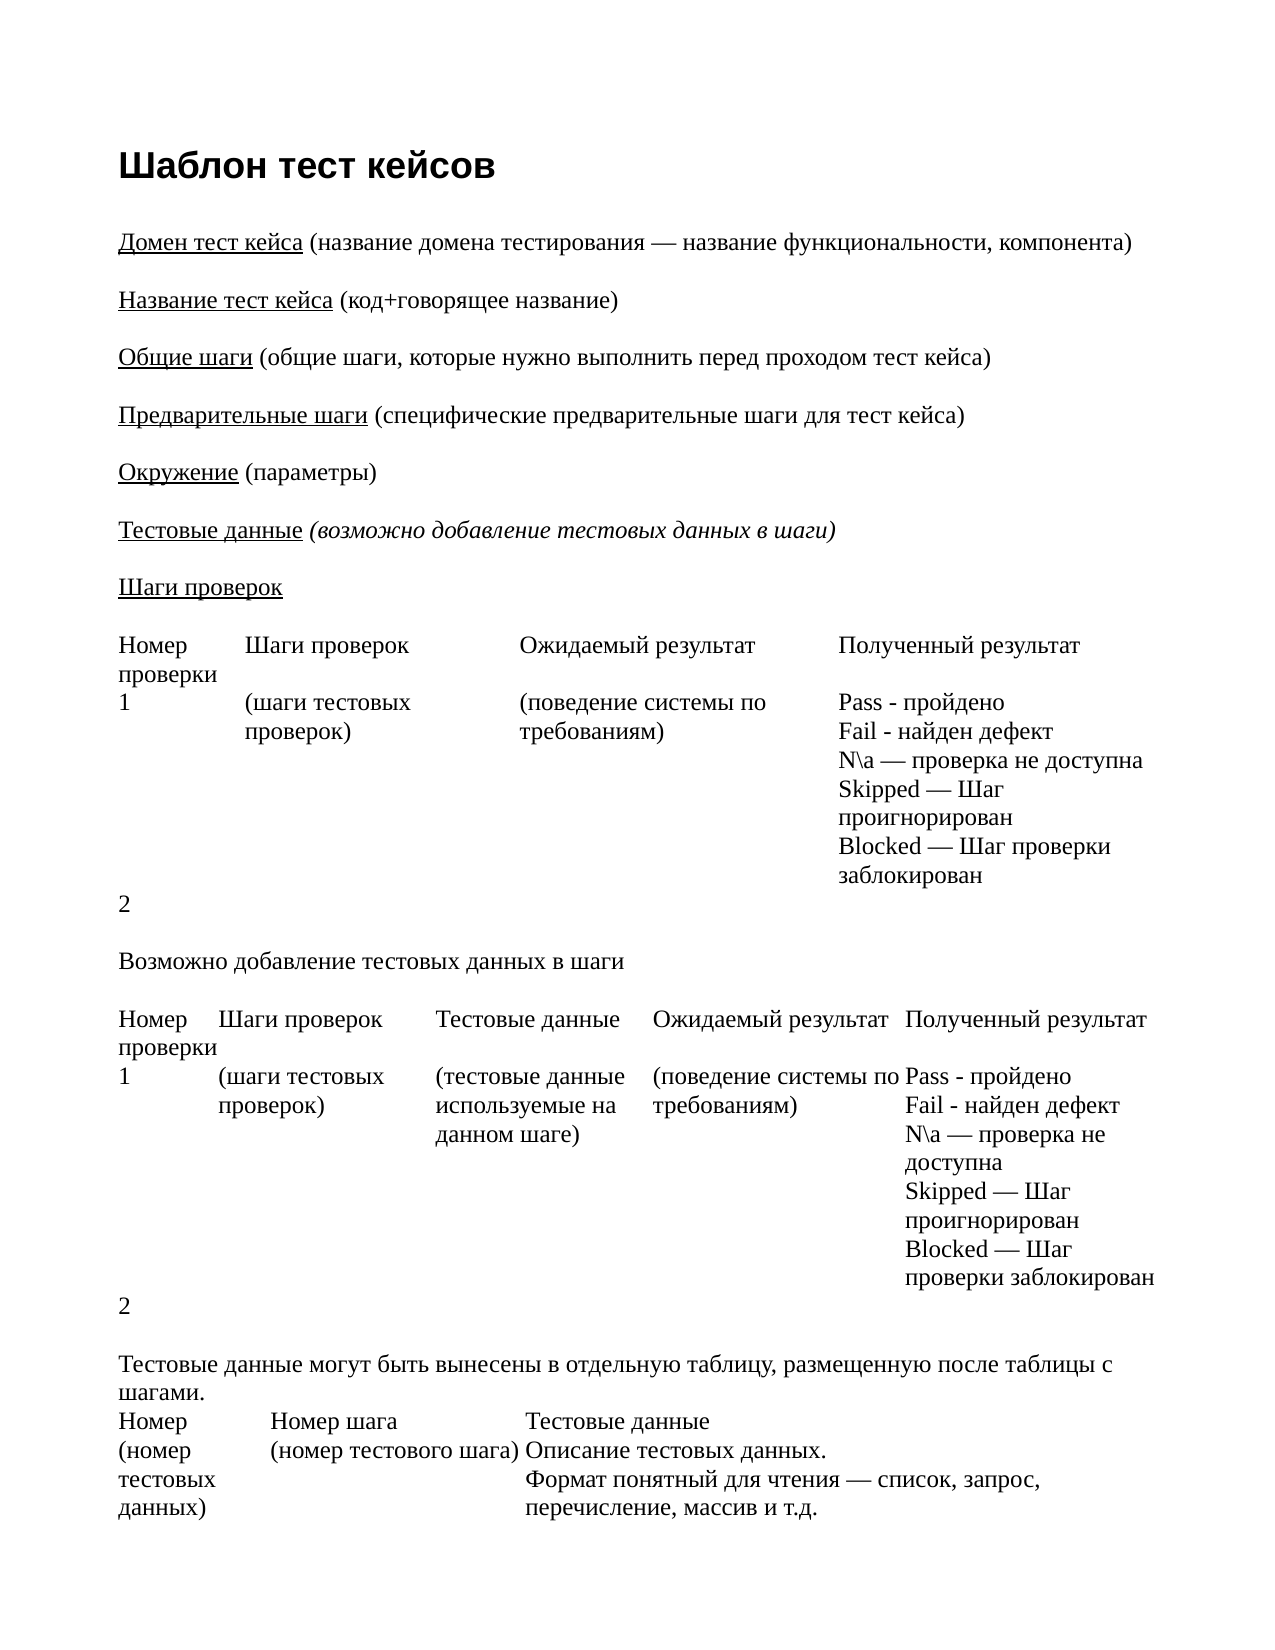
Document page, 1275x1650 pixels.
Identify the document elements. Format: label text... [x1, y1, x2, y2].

table_cell 1 [118, 688, 244, 889]
text Название тест кейса (код+говорящее название) [118, 285, 1157, 314]
table_cell 2 [118, 889, 244, 917]
table_cell [905, 1291, 1157, 1320]
table_cell (номер тестового шага) [270, 1435, 525, 1521]
table_header Шаги проверок [218, 1004, 435, 1061]
table_cell (поведение системы по требованиям) [519, 688, 838, 889]
table_cell (номер тестовых данных) [118, 1435, 270, 1521]
table_cell [245, 889, 519, 917]
table_cell Pass - пройдено Fail - найден дефект N\a — проверка не доступна Skipped — Шаг проигнорирован Blocked — Шаг проверки заблокирован [838, 688, 1157, 889]
text Шаги проверок [118, 572, 1157, 601]
subtitle Шаблон тест кейсов [118, 143, 1157, 186]
table_cell (тестовые данные используемые на данном шаге) [435, 1061, 653, 1291]
table_header Номер проверки [118, 630, 244, 687]
table_header Номер шага [270, 1406, 525, 1435]
text Окружение (параметры) [118, 457, 1157, 486]
table_cell (шаги тестовых проверок) [245, 688, 519, 889]
text Предварительные шаги (специфические предварительные шаги для тест кейса) [118, 400, 1157, 429]
table_cell [218, 1291, 435, 1320]
table_cell [435, 1291, 653, 1320]
table_header Полученный результат [905, 1004, 1157, 1061]
table_cell 1 [118, 1061, 218, 1291]
text Общие шаги (общие шаги, которые нужно выполнить перед проходом тест кейса) [118, 342, 1157, 371]
text Возможно добавление тестовых данных в шаги [118, 946, 1157, 975]
table_cell [653, 1291, 905, 1320]
table_header Полученный результат [838, 630, 1157, 687]
table_cell (шаги тестовых проверок) [218, 1061, 435, 1291]
table_cell [838, 889, 1157, 917]
table_header Ожидаемый результат [653, 1004, 905, 1061]
text Домен тест кейса (название домена тестирования — название функциональности, компонента) [118, 227, 1157, 256]
table_header Номер [118, 1406, 270, 1435]
text Тестовые данные могут быть вынесены в отдельную таблицу, размещенную после таблицы с шагами. [118, 1349, 1157, 1406]
table_cell Pass - пройдено Fail - найден дефект N\a — проверка не доступна Skipped — Шаг проигнорирован Blocked — Шаг проверки заблокирован [905, 1061, 1157, 1291]
table_header Номер проверки [118, 1004, 218, 1061]
table_header Ожидаемый результат [519, 630, 838, 687]
table_header Тестовые данные [525, 1406, 1157, 1435]
table_cell Описание тестовых данных. Формат понятный для чтения — список, запрос, перечисление, массив и т.д. [525, 1435, 1157, 1521]
table_header Тестовые данные [435, 1004, 653, 1061]
table_cell [519, 889, 838, 917]
table_header Шаги проверок [245, 630, 519, 687]
table_cell 2 [118, 1291, 218, 1320]
table_cell (поведение системы по требованиям) [653, 1061, 905, 1291]
text Тестовые данные (возможно добавление тестовых данных в шаги) [118, 515, 1157, 544]
